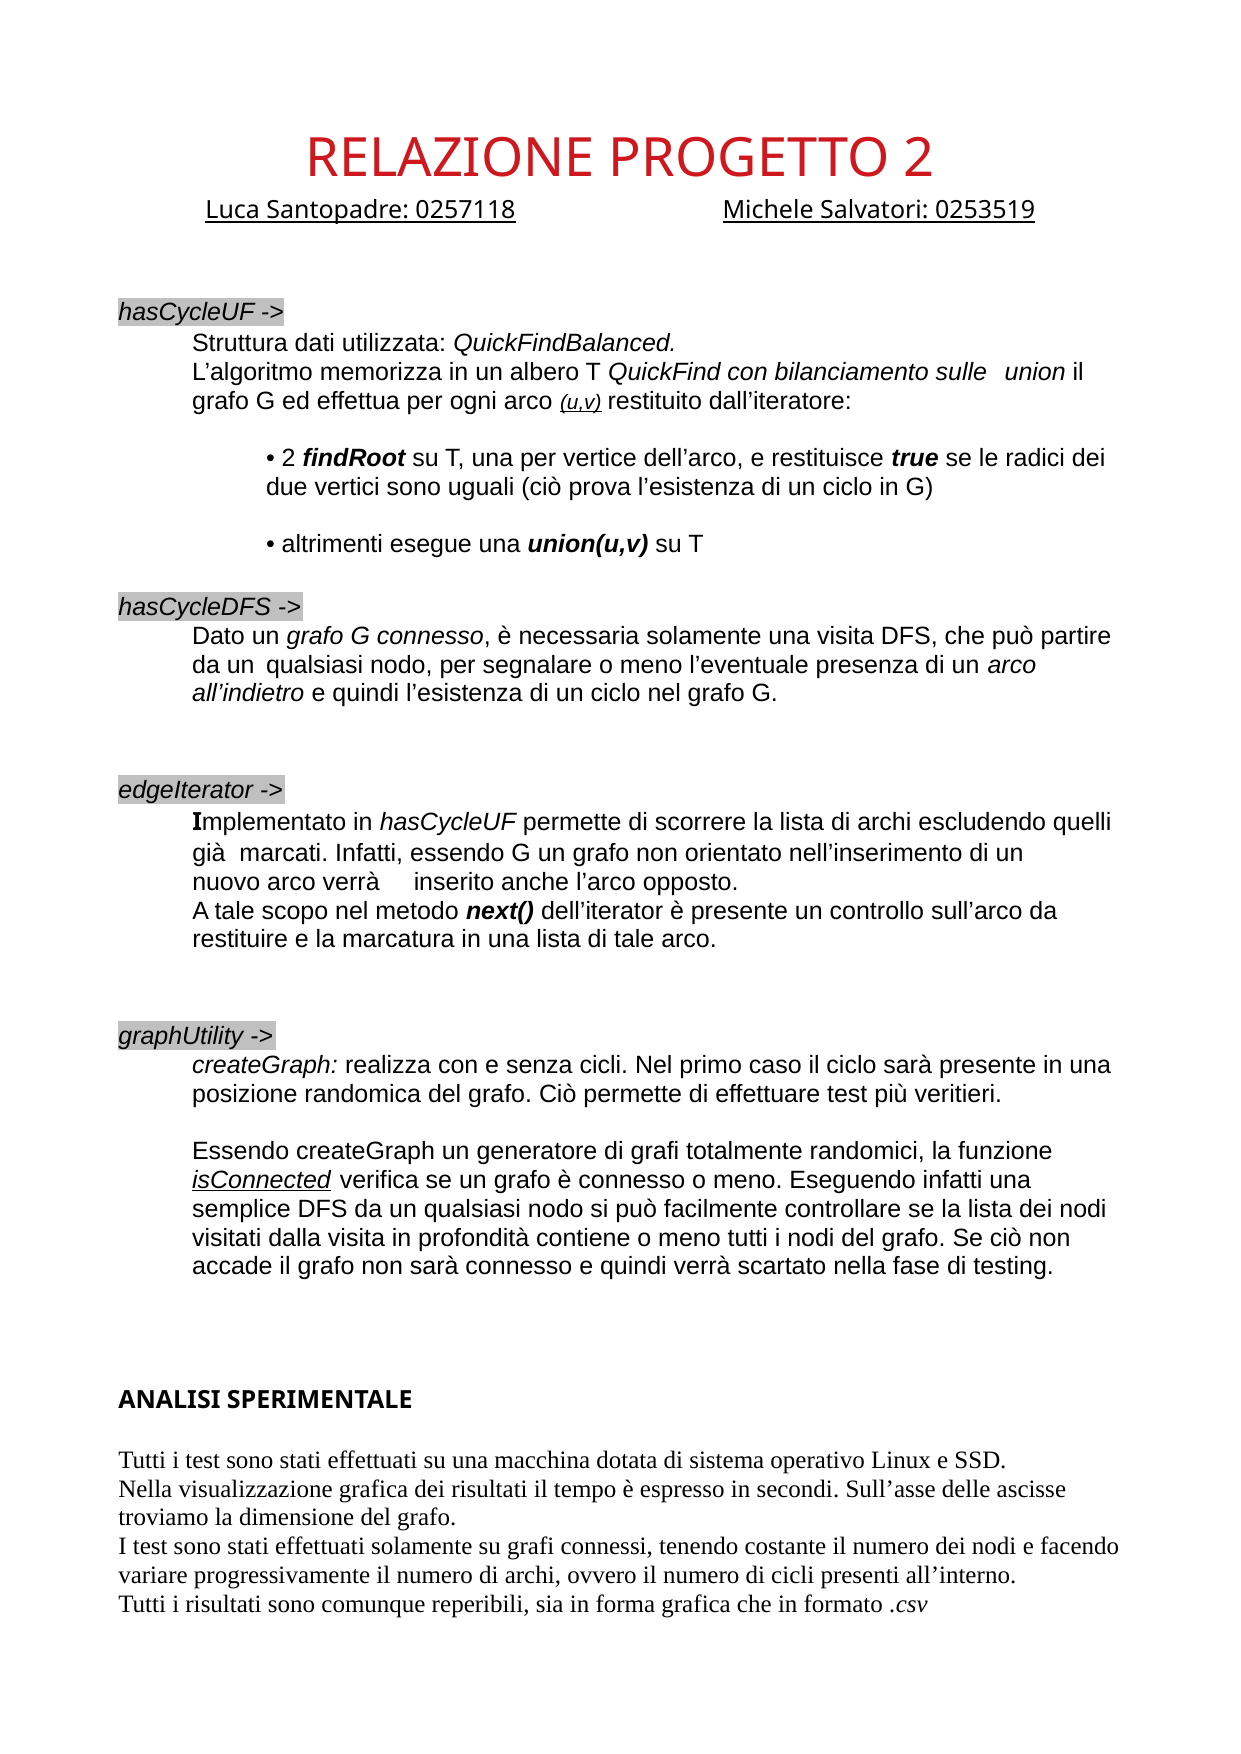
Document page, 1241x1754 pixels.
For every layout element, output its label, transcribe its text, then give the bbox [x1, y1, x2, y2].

text • altrimenti esegue una union(u,v) su T [192, 529, 1122, 558]
text Nella visualizzazione grafica dei risultati il tempo è espresso in secondi. Sull’asse delle ascisse troviamo la dimensione del grafo. [118, 1474, 1122, 1531]
text RELAZIONE PROGETTO 2 [118, 118, 1122, 192]
text edgeIterator -> [118, 775, 1122, 804]
text • 2 findRoot su T, una per vertice dell’arco, e restituisce true se le radici dei due vertici sono uguali (ciò prova l’esistenza di un ciclo in G) [266, 443, 1122, 501]
text hasCycleDFS -> [118, 592, 1122, 621]
text Luca Santopadre: 0257118 Michele Salvatori: 0253519 [118, 192, 1122, 226]
text I test sono stati effettuati solamente su grafi connessi, tenendo costante il numero dei nodi e facendo variare progressivamente il numero di archi, ovvero il numero di cicli presenti all’interno. [118, 1531, 1122, 1589]
text ANALISI SPERIMENTALE [118, 1382, 1122, 1416]
text Tutti i test sono stati effettuati su una macchina dotata di sistema operativo Linux e SSD. [118, 1445, 1122, 1474]
text Implementato in hasCycleUF permette di scorrere la lista di archi escludendo quelli già marcati. Infatti, essendo G un grafo non orientato nell’inserimento di un nuovo arco verrà inserito anche l’arco opposto. A tale scopo nel metodo next() dell’iterator è presente un controllo sull’arco da restituire e la marcatura in una lista di tale arco. [118, 804, 1122, 953]
text Struttura dati utilizzata: QuickFindBalanced. L’algoritmo memorizza in un albero T QuickFind con bilanciamento sulle union il grafo G ed effettua per ogni arco (u,v) restituito dall’iteratore: [192, 328, 1122, 414]
text Dato un grafo G connesso, è necessaria solamente una visita DFS, che può partire da un qualsiasi nodo, per segnalare o meno l’eventuale presenza di un arco all’indietro e quindi l’esistenza di un ciclo nel grafo G. [192, 621, 1122, 707]
text graphUtility -> [118, 1021, 1122, 1050]
text hasCycleUF -> [118, 294, 1122, 328]
text Tutti i risultati sono comunque reperibili, sia in forma grafica che in formato .csv [118, 1589, 1122, 1617]
text createGraph: realizza con e senza cicli. Nel primo caso il ciclo sarà presente in una posizione randomica del grafo. Ciò permette di effettuare test più veritieri. [192, 1050, 1122, 1107]
text Essendo createGraph un generatore di grafi totalmente randomici, la funzione isConnected verifica se un grafo è connesso o meno. Eseguendo infatti una semplice DFS da un qualsiasi nodo si può facilmente controllare se la lista dei nodi visitati dalla visita in profondità contiene o meno tutti i nodi del grafo. Se ciò non accade il grafo non sarà connesso e quindi verrà scartato nella fase di testing. [192, 1136, 1122, 1314]
